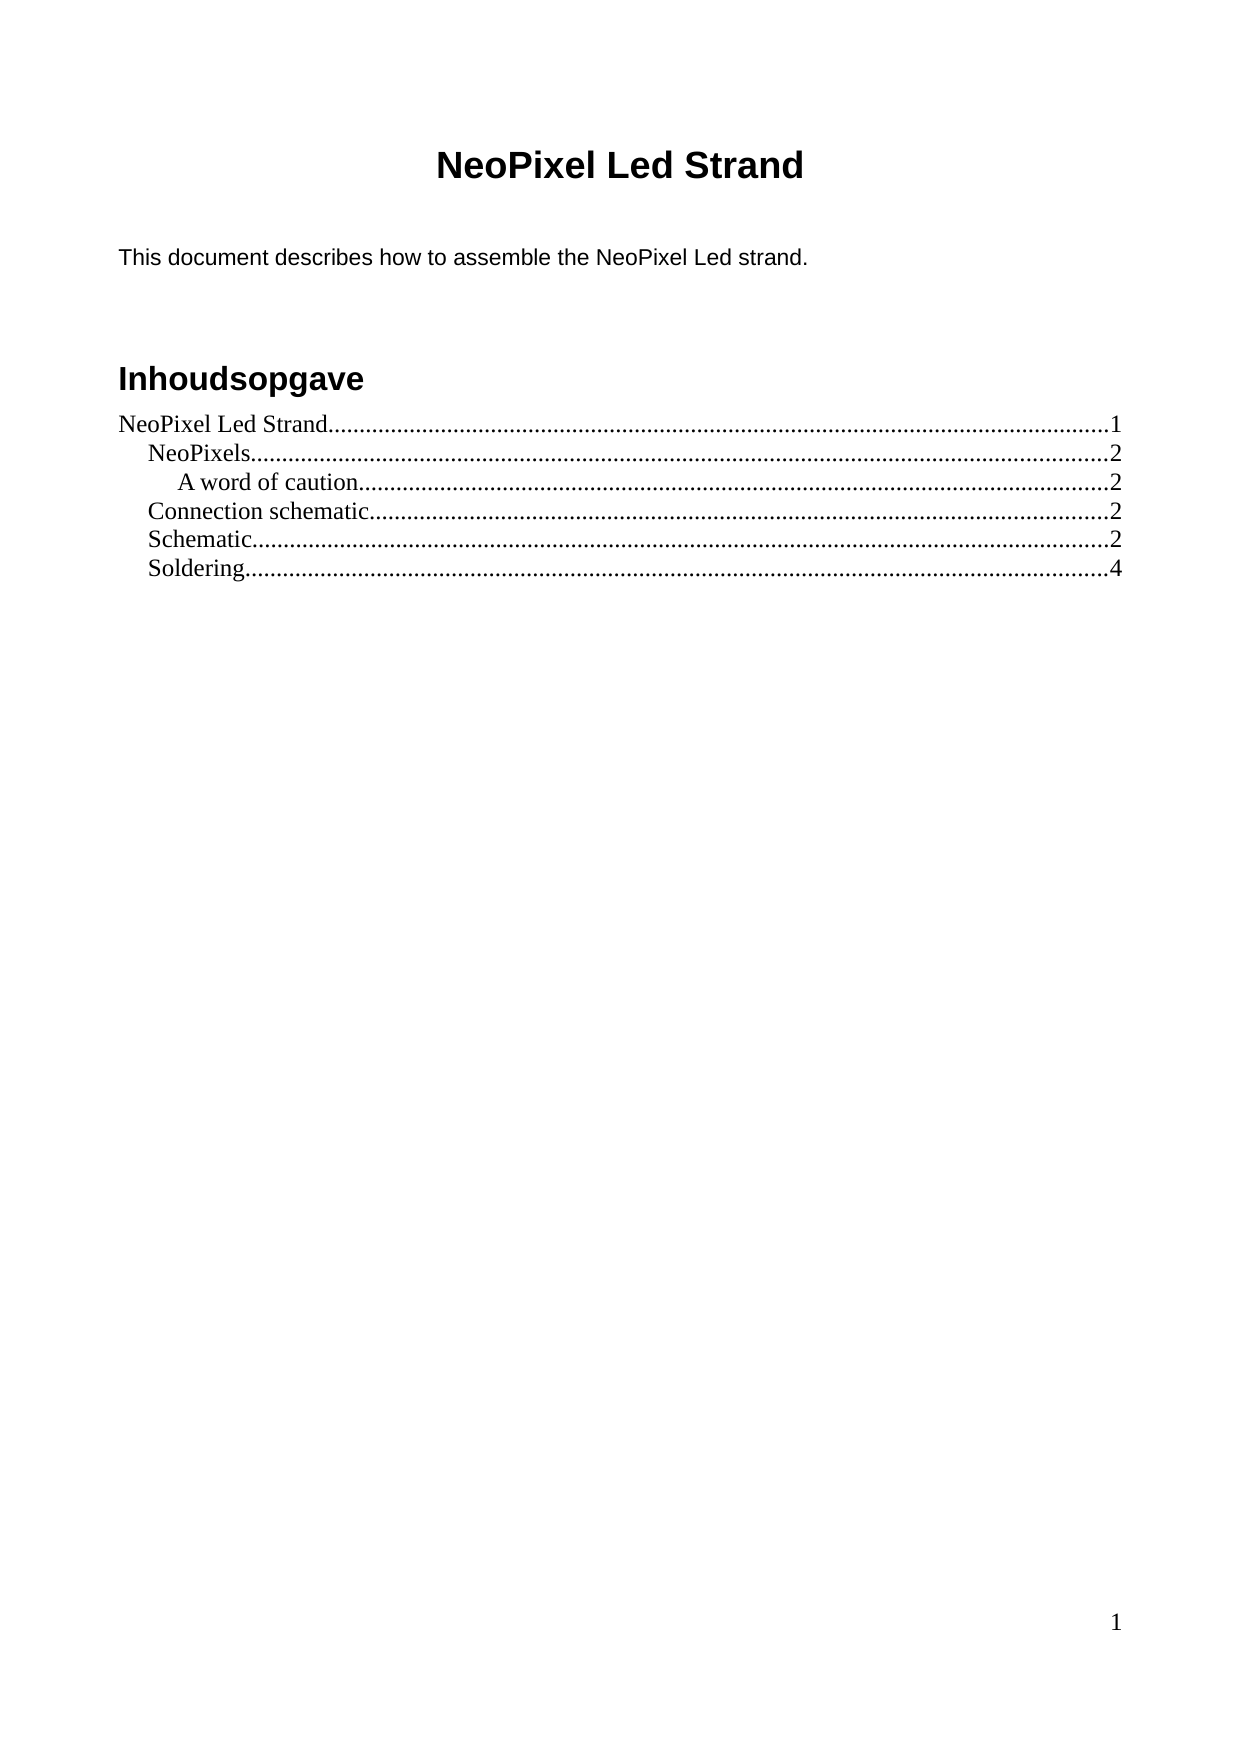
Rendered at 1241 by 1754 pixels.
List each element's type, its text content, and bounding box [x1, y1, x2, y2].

text NeoPixel Led Strand 1 [118, 409, 1122, 438]
text This document describes how to assemble the NeoPixel Led strand. [118, 244, 1122, 270]
text Connection schematic 2 [148, 496, 1122, 524]
text A word of caution 2 [177, 467, 1122, 496]
text Soldering 4 [148, 553, 1122, 582]
text Schematic 2 [148, 524, 1122, 553]
subtitle NeoPixel Led Strand [118, 143, 1122, 187]
text NeoPixels 2 [148, 438, 1122, 467]
subtitle Inhoudsopgave [118, 359, 1122, 397]
